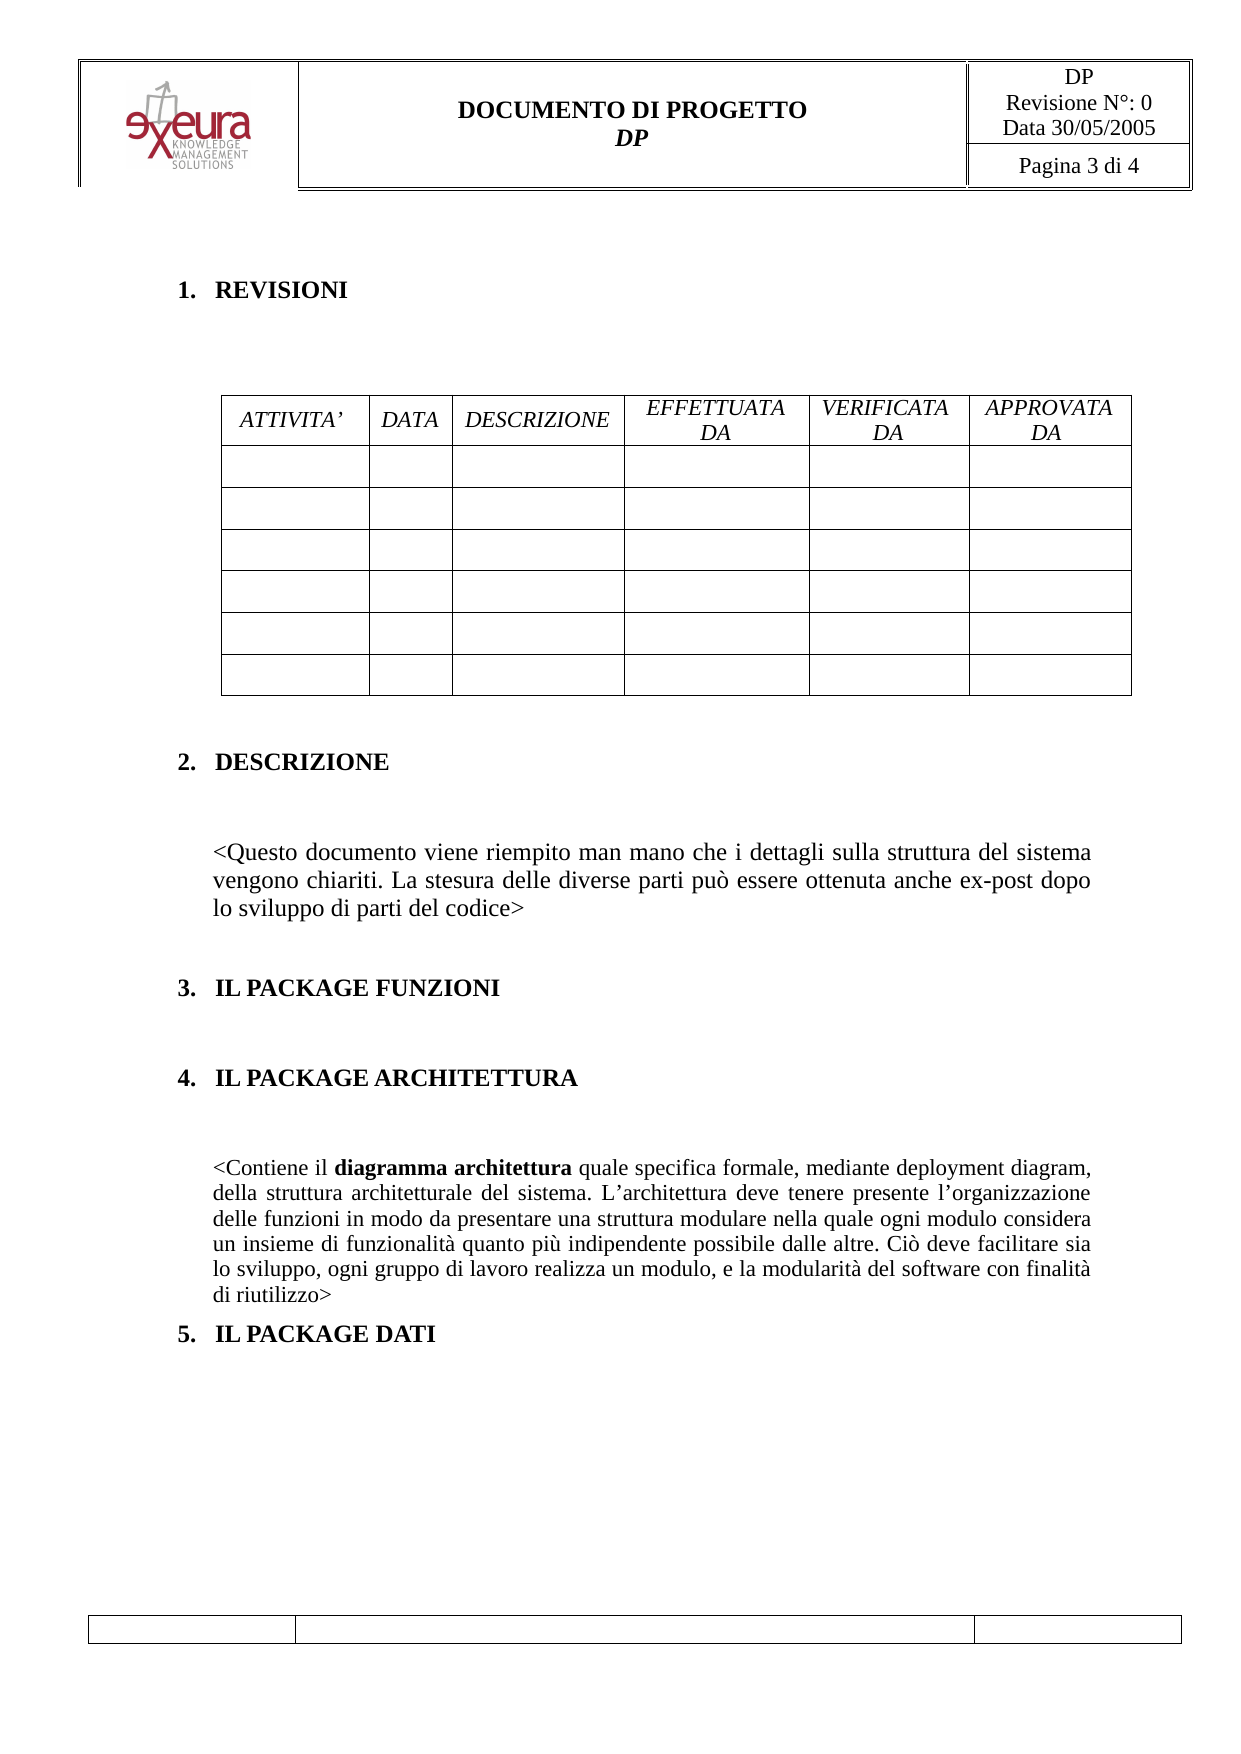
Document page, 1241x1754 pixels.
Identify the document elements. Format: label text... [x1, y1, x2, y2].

subtitle Il Package Architettura [177, 1064, 1092, 1092]
table_cell [970, 613, 1131, 654]
table_cell [222, 488, 369, 529]
table_cell [222, 446, 369, 487]
table_cell [370, 613, 452, 654]
table_cell [970, 488, 1131, 529]
table_cell [625, 655, 809, 695]
table_cell [222, 530, 369, 570]
table_cell [810, 488, 969, 529]
table_cell [625, 530, 809, 570]
table_cell [370, 488, 452, 529]
table_cell [222, 571, 369, 612]
table_cell [625, 488, 809, 529]
table_cell [970, 530, 1131, 570]
subtitle Il package Dati [177, 1320, 1092, 1347]
table_header DATA [370, 396, 452, 445]
table_header APPROVATA DA [970, 396, 1131, 445]
table_cell [810, 446, 969, 487]
table_cell [625, 571, 809, 612]
table_cell [810, 530, 969, 570]
table_cell [625, 613, 809, 654]
table_cell [453, 655, 624, 695]
text <Contiene il diagramma architettura quale specifica formale, mediante deployment diagram, della struttura architetturale del sistema. L’architettura deve tenere presente l’organizzazione delle funzioni in modo da presentare una struttura modulare nella quale ogni modulo considera un insieme di funzionalità quanto più indipendente possibile dalle altre. Ciò deve facilitare sia lo sviluppo, ogni gruppo di lavoro realizza un modulo, e la modularità del software con finalità di riutilizzo> [213, 1155, 1092, 1307]
text <Questo documento viene riempito man mano che i dettagli sulla struttura del sistema vengono chiariti. La stesura delle diverse parti può essere ottenuta anche ex-post dopo lo sviluppo di parti del codice> [213, 838, 1092, 922]
subtitle Descrizione [177, 748, 1092, 776]
table_cell [453, 530, 624, 570]
table_cell [370, 530, 452, 570]
table_header DESCRIZIONE [453, 396, 624, 445]
subtitle Revisioni [177, 277, 1092, 304]
table_cell [453, 571, 624, 612]
table_cell [970, 655, 1131, 695]
table_cell [810, 655, 969, 695]
table_cell [453, 488, 624, 529]
table_cell [370, 655, 452, 695]
table_cell [370, 571, 452, 612]
table_cell [970, 571, 1131, 612]
picture [126, 80, 251, 169]
table_header EFFETTUATA DA [625, 396, 809, 445]
table_cell [453, 446, 624, 487]
table_cell [970, 446, 1131, 487]
table_cell [625, 446, 809, 487]
table_cell [453, 613, 624, 654]
table_cell [370, 446, 452, 487]
table_header ATTIVITA’ [222, 396, 369, 445]
table_cell [810, 571, 969, 612]
table_cell [222, 613, 369, 654]
table_header VERIFICATA DA [810, 396, 969, 445]
table_cell [810, 613, 969, 654]
subtitle Il Package Funzioni [177, 974, 1092, 1002]
table_cell [222, 655, 369, 695]
